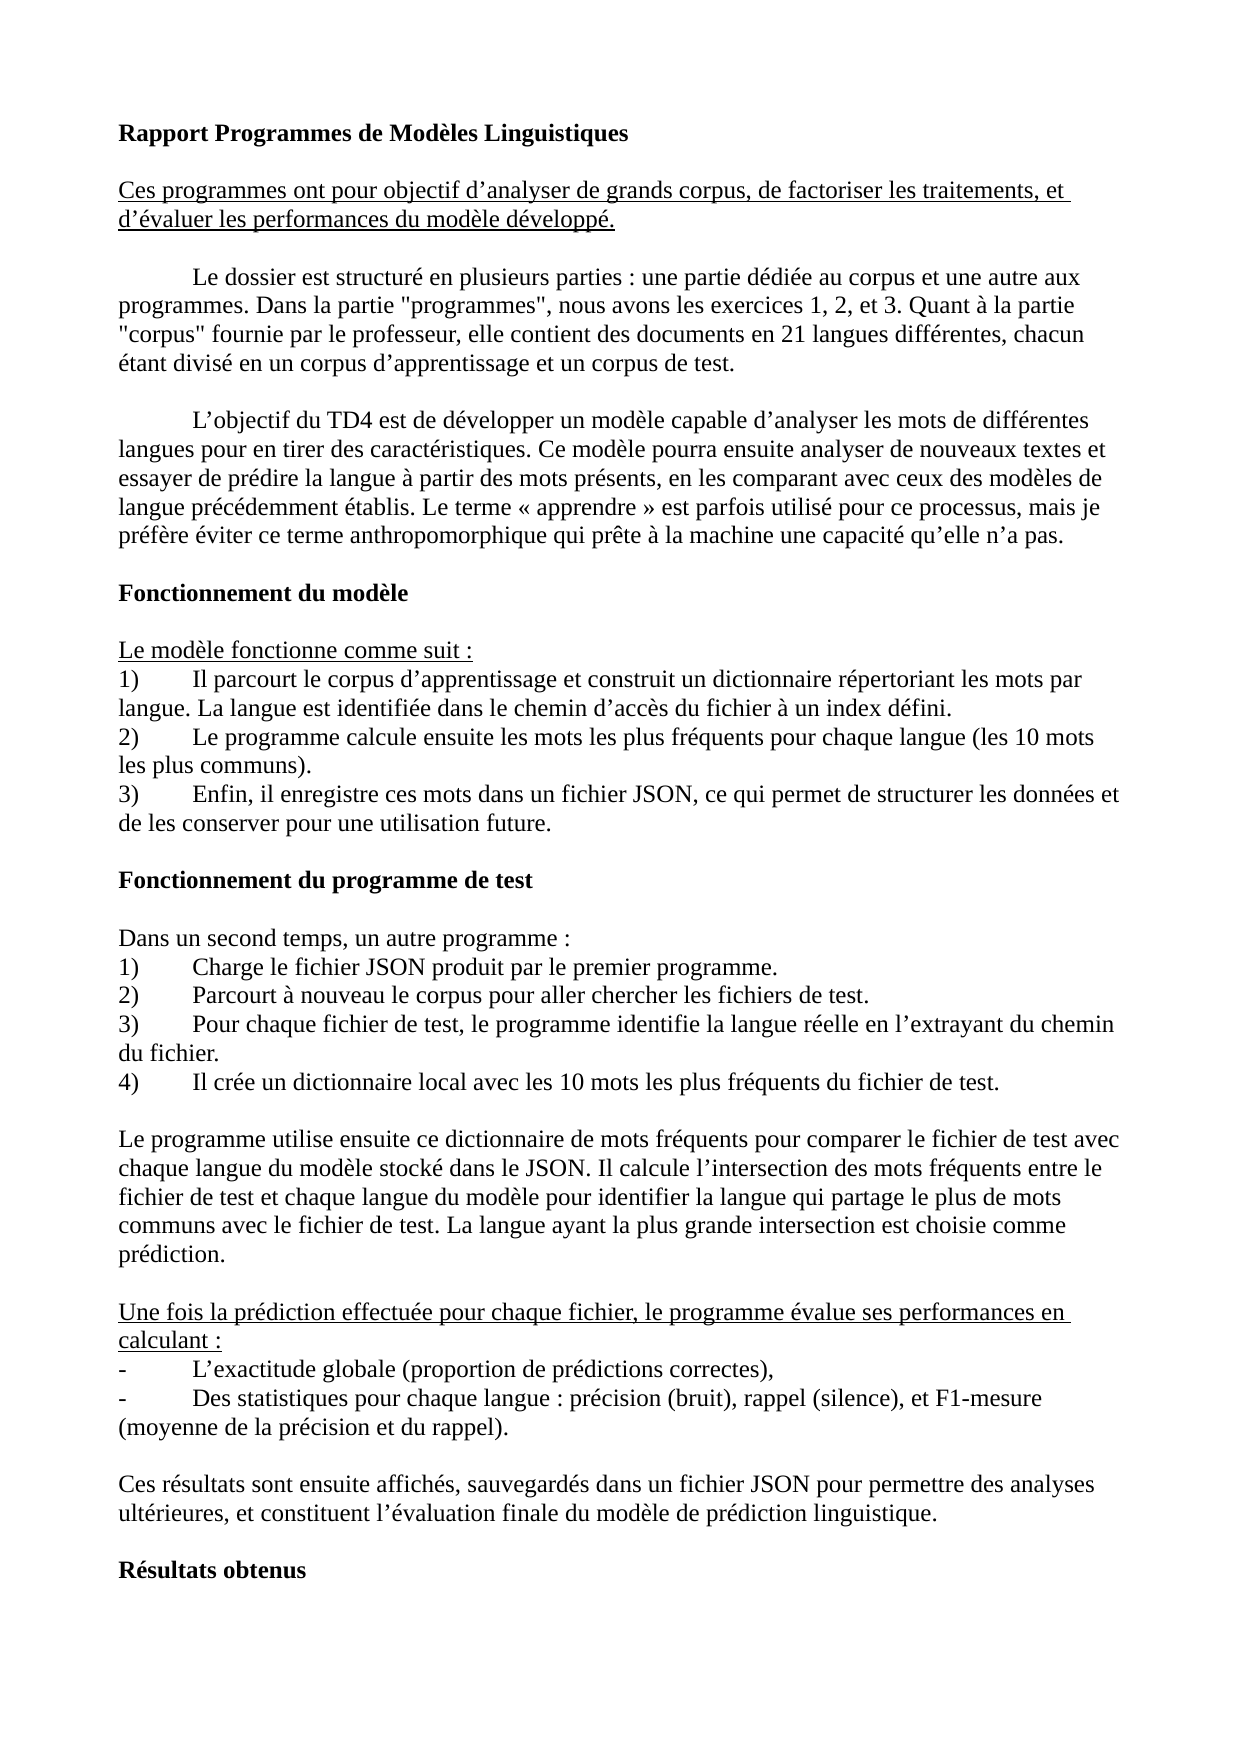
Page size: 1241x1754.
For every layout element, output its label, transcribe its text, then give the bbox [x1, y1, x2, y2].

text - L’exactitude globale (proportion de prédictions correctes), [118, 1354, 1122, 1383]
text Fonctionnement du modèle [118, 578, 1122, 607]
text Le dossier est structuré en plusieurs parties : une partie dédiée au corpus et une autre aux programmes. Dans la partie "programmes", nous avons les exercices 1, 2, et 3. Quant à la partie "corpus" fournie par le professeur, elle contient des documents en 21 langues différentes, chacun étant divisé en un corpus d’apprentissage et un corpus de test. [118, 262, 1122, 377]
text Le modèle fonctionne comme suit : [118, 636, 1122, 664]
text Ces programmes ont pour objectif d’analyser de grands corpus, de factoriser les traitements, et d’évaluer les performances du modèle développé. [118, 176, 1122, 233]
text Le programme utilise ensuite ce dictionnaire de mots fréquents pour comparer le fichier de test avec chaque langue du modèle stocké dans le JSON. Il calcule l’intersection des mots fréquents entre le fichier de test et chaque langue du modèle pour identifier la langue qui partage le plus de mots communs avec le fichier de test. La langue ayant la plus grande intersection est choisie comme prédiction. [118, 1124, 1122, 1268]
text Dans un second temps, un autre programme : [118, 923, 1122, 952]
text Rapport Programmes de Modèles Linguistiques [118, 118, 1122, 147]
text 3) Pour chaque fichier de test, le programme identifie la langue réelle en l’extrayant du chemin du fichier. [118, 1009, 1122, 1067]
text 2) Parcourt à nouveau le corpus pour aller chercher les fichiers de test. [118, 981, 1122, 1009]
text L’objectif du TD4 est de développer un modèle capable d’analyser les mots de différentes langues pour en tirer des caractéristiques. Ce modèle pourra ensuite analyser de nouveaux textes et essayer de prédire la langue à partir des mots présents, en les comparant avec ceux des modèles de langue précédemment établis. Le terme « apprendre » est parfois utilisé pour ce processus, mais je préfère éviter ce terme anthropomorphique qui prête à la machine une capacité qu’elle n’a pas. [118, 406, 1122, 549]
text 1) Il parcourt le corpus d’apprentissage et construit un dictionnaire répertoriant les mots par langue. La langue est identifiée dans le chemin d’accès du fichier à un index défini. [118, 664, 1122, 722]
text Résultats obtenus [118, 1556, 1122, 1584]
text 3) Enfin, il enregistre ces mots dans un fichier JSON, ce qui permet de structurer les données et de les conserver pour une utilisation future. [118, 779, 1122, 837]
text Une fois la prédiction effectuée pour chaque fichier, le programme évalue ses performances en calculant : [118, 1297, 1122, 1354]
text 4) Il crée un dictionnaire local avec les 10 mots les plus fréquents du fichier de test. [118, 1067, 1122, 1096]
text 1) Charge le fichier JSON produit par le premier programme. [118, 952, 1122, 981]
text Ces résultats sont ensuite affichés, sauvegardés dans un fichier JSON pour permettre des analyses ultérieures, et constituent l’évaluation finale du modèle de prédiction linguistique. [118, 1469, 1122, 1527]
text 2) Le programme calcule ensuite les mots les plus fréquents pour chaque langue (les 10 mots les plus communs). [118, 722, 1122, 779]
text - Des statistiques pour chaque langue : précision (bruit), rappel (silence), et F1-mesure (moyenne de la précision et du rappel). [118, 1383, 1122, 1441]
text Fonctionnement du programme de test [118, 866, 1122, 894]
